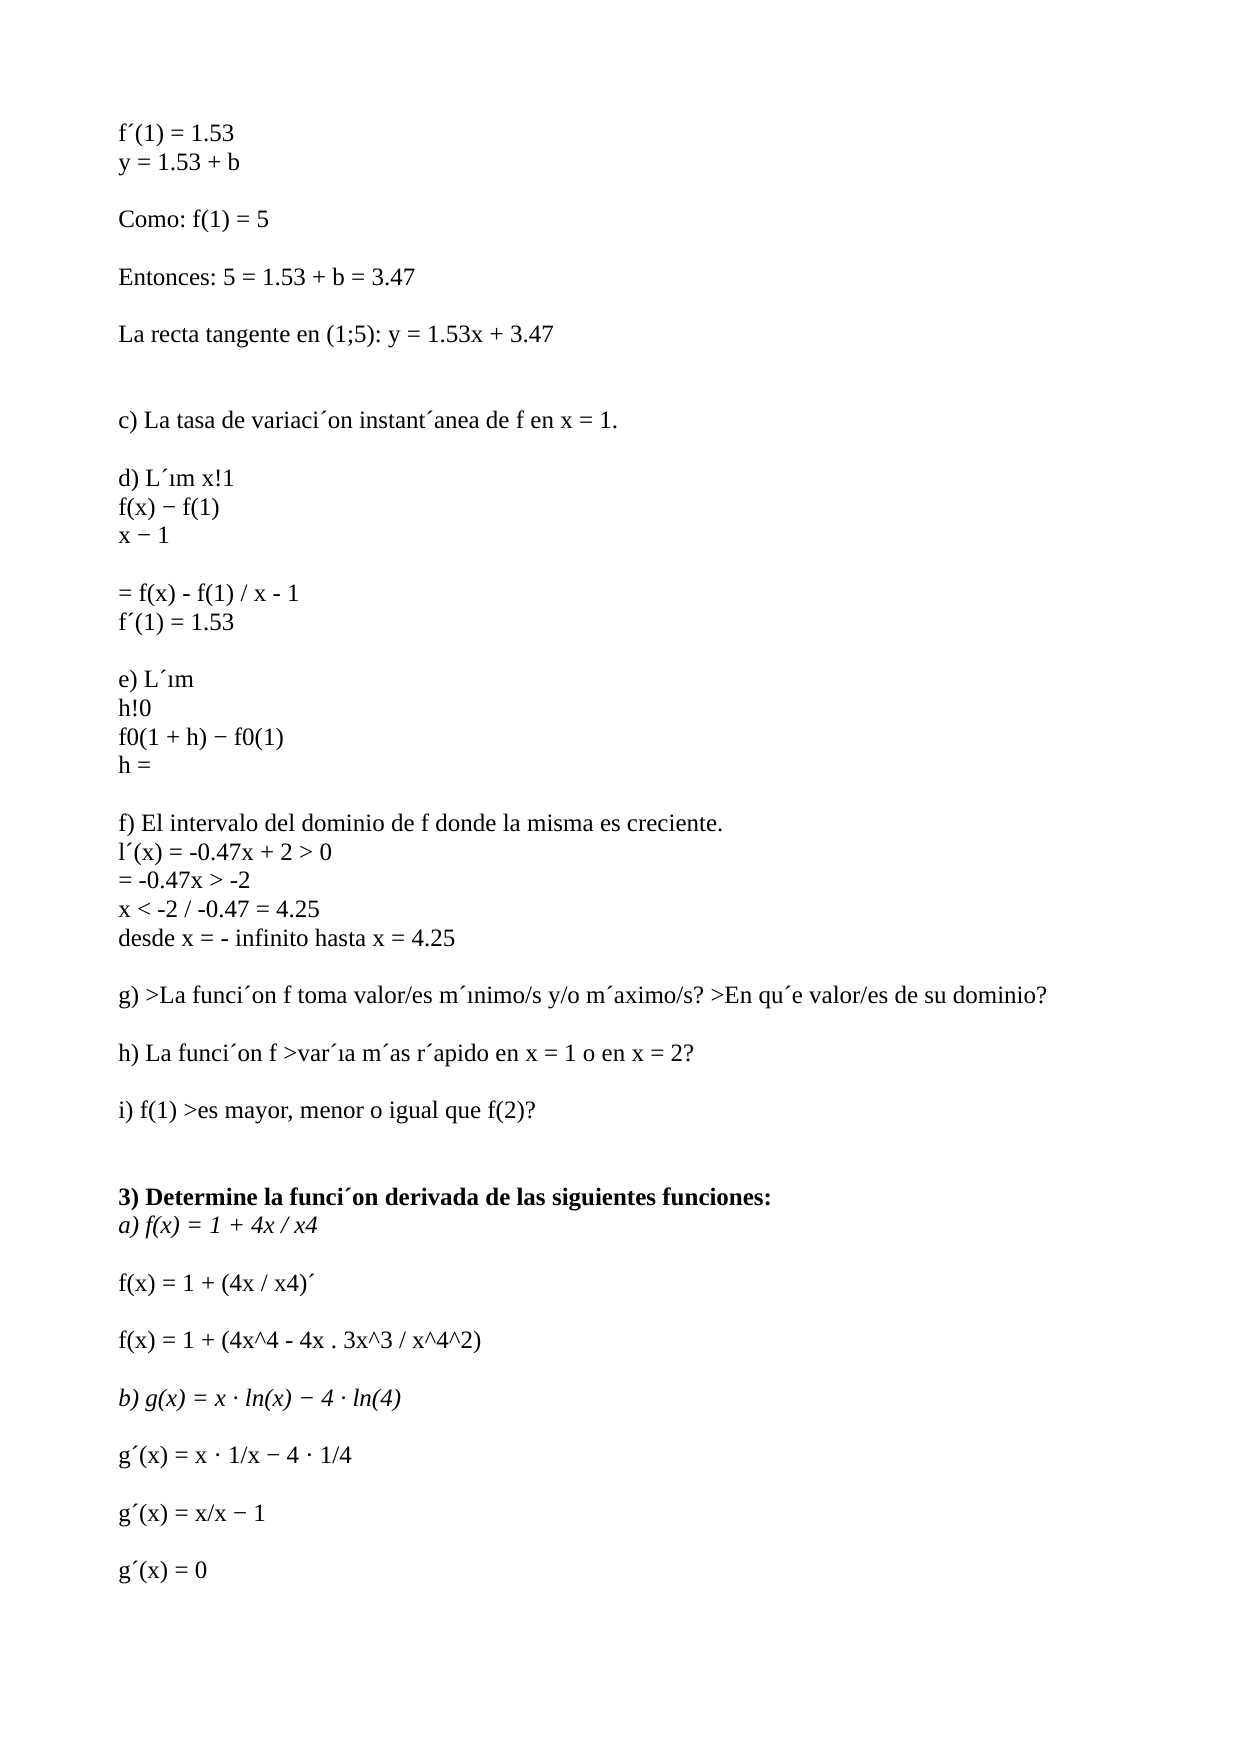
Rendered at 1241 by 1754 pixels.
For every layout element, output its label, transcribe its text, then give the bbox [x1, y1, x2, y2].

text g´(x) = x/x − 1 [118, 1498, 1122, 1527]
text = -0.47x > -2 [118, 866, 1122, 894]
text e) L´ım [118, 664, 1122, 693]
text c) La tasa de variaci´on instant´anea de f en x = 1. [118, 406, 1122, 434]
text i) f(1) >es mayor, menor o igual que f(2)? [118, 1096, 1122, 1124]
text g´(x) = x · 1/x − 4 · 1/4 [118, 1441, 1122, 1469]
text g´(x) = 0 [118, 1556, 1122, 1584]
text a) f(x) = 1 + 4x / x4 [118, 1211, 1122, 1239]
text y = 1.53 + b [118, 147, 1122, 176]
text f(x) = 1 + (4x / x4)´ [118, 1268, 1122, 1297]
text desde x = - infinito hasta x = 4.25 [118, 923, 1122, 952]
text f(x) − f(1) [118, 492, 1122, 521]
text La recta tangente en (1;5): y = 1.53x + 3.47 [118, 319, 1122, 348]
text Entonces: 5 = 1.53 + b = 3.47 [118, 262, 1122, 291]
text f0(1 + h) − f0(1) [118, 722, 1122, 751]
text h) La funci´on f >var´ıa m´as r´apido en x = 1 o en x = 2? [118, 1038, 1122, 1067]
text f) El intervalo del dominio de f donde la misma es creciente. [118, 808, 1122, 837]
text d) L´ım x!1 [118, 463, 1122, 492]
text b) g(x) = x · ln(x) − 4 · ln(4) [118, 1383, 1122, 1412]
text h!0 [118, 693, 1122, 722]
text x − 1 [118, 521, 1122, 549]
text f´(1) = 1.53 [118, 607, 1122, 636]
text x < -2 / -0.47 = 4.25 [118, 894, 1122, 923]
text 3) Determine la funci´on derivada de las siguientes funciones: [118, 1182, 1122, 1211]
text l´(x) = -0.47x + 2 > 0 [118, 837, 1122, 866]
text f(x) = 1 + (4x^4 - 4x . 3x^3 / x^4^2) [118, 1326, 1122, 1354]
text = f(x) - f(1) / x - 1 [118, 578, 1122, 607]
text g) >La funci´on f toma valor/es m´ınimo/s y/o m´aximo/s? >En qu´e valor/es de su dominio? [118, 981, 1122, 1009]
text f´(1) = 1.53 [118, 118, 1122, 147]
text Como: f(1) = 5 [118, 204, 1122, 233]
text h = [118, 751, 1122, 779]
